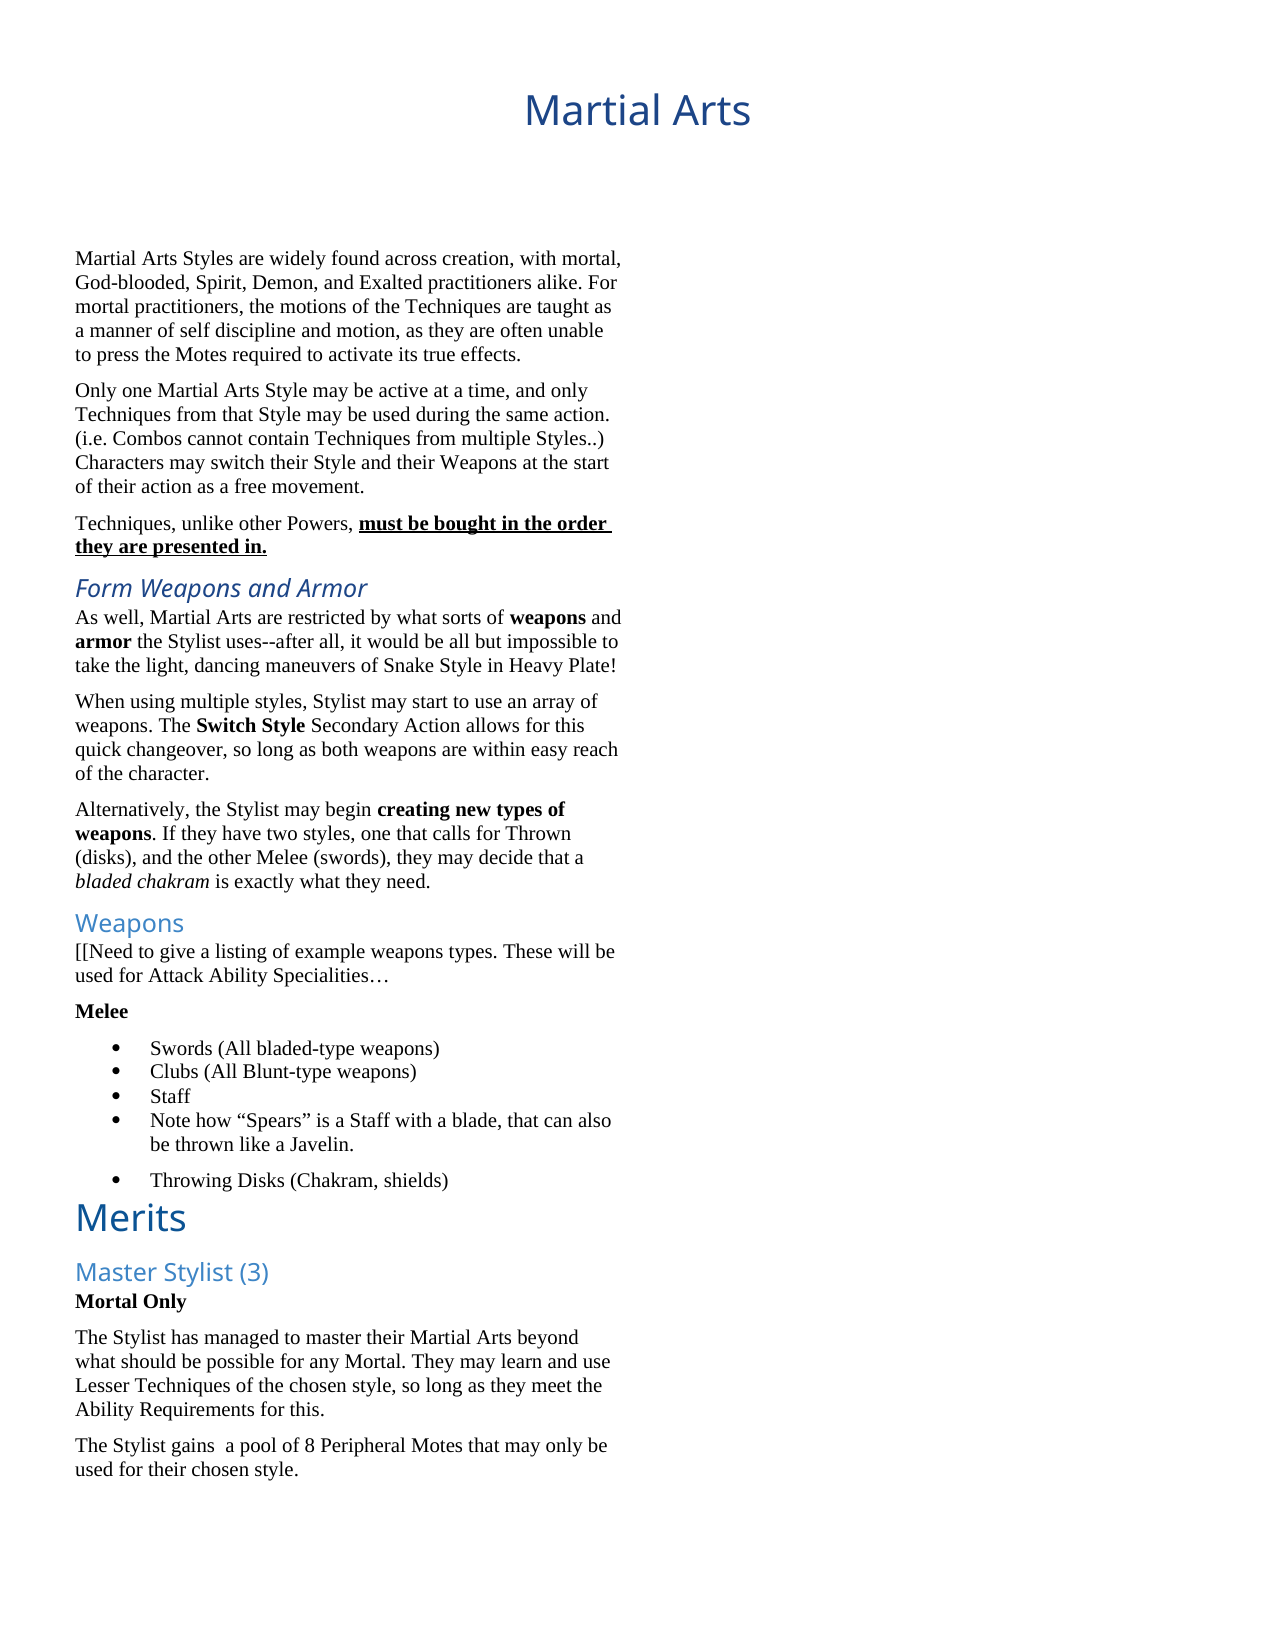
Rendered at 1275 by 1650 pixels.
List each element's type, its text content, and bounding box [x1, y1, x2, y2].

list Note how “Spears” is a Staff with a blade, that can also be thrown like a Javelin. [112, 1108, 622, 1156]
text Martial Arts Styles are widely found across creation, with mortal, God-blooded, Spirit, Demon, and Exalted practitioners alike. For mortal practitioners, the motions of the Techniques are taught as a manner of self discipline and motion, as they are often unable to press the Motes required to activate its true effects. [75, 246, 622, 366]
text [[Need to give a listing of example weapons types. These will be used for Attack Ability Specialities… [75, 939, 622, 987]
text Techniques, unlike other Powers, must be bought in the order they are presented in. [75, 510, 622, 558]
text When using multiple styles, Stylist may start to use an array of weapons. The Switch Style Secondary Action allows for this quick changeover, so long as both weapons are within easy reach of the character. [75, 689, 622, 785]
text Only one Martial Arts Style may be active at a time, and only Techniques from that Style may be used during the same action. (i.e. Combos cannot contain Techniques from multiple Styles..) Characters may switch their Style and their Weapons at the start of their action as a free movement. [75, 378, 622, 498]
text Mortal Only [75, 1289, 622, 1313]
text The Stylist gains a pool of 8 Peripheral Motes that may only be used for their chosen style. [75, 1433, 622, 1481]
subtitle Martial Arts [75, 81, 1200, 138]
subtitle Form Weapons and Armor [75, 571, 622, 604]
subtitle Master Stylist (3) [75, 1255, 622, 1289]
text The Stylist has managed to master their Martial Arts beyond what should be possible for any Mortal. They may learn and use Lesser Techniques of the chosen style, so long as they meet the Ability Requirements for this. [75, 1325, 622, 1421]
text As well, Martial Arts are restricted by what sorts of weapons and armor the Stylist uses--after all, it would be all but impossible to take the light, dancing maneuvers of Snake Style in Heavy Plate! [75, 604, 622, 677]
list Swords (All bladed-type weapons) [112, 1035, 622, 1059]
text Alternatively, the Stylist may begin creating new types of weapons. If they have two styles, one that calls for Thrown (disks), and the other Melee (swords), they may decide that a bladed chakram is exactly what they need. [75, 797, 622, 893]
text Melee [75, 999, 622, 1023]
list Staff [112, 1083, 622, 1108]
list Throwing Disks (Chakram, shields) [112, 1168, 622, 1192]
list Clubs (All Blunt-type weapons) [112, 1059, 622, 1083]
subtitle Merits [75, 1192, 622, 1243]
subtitle Weapons [75, 905, 622, 939]
